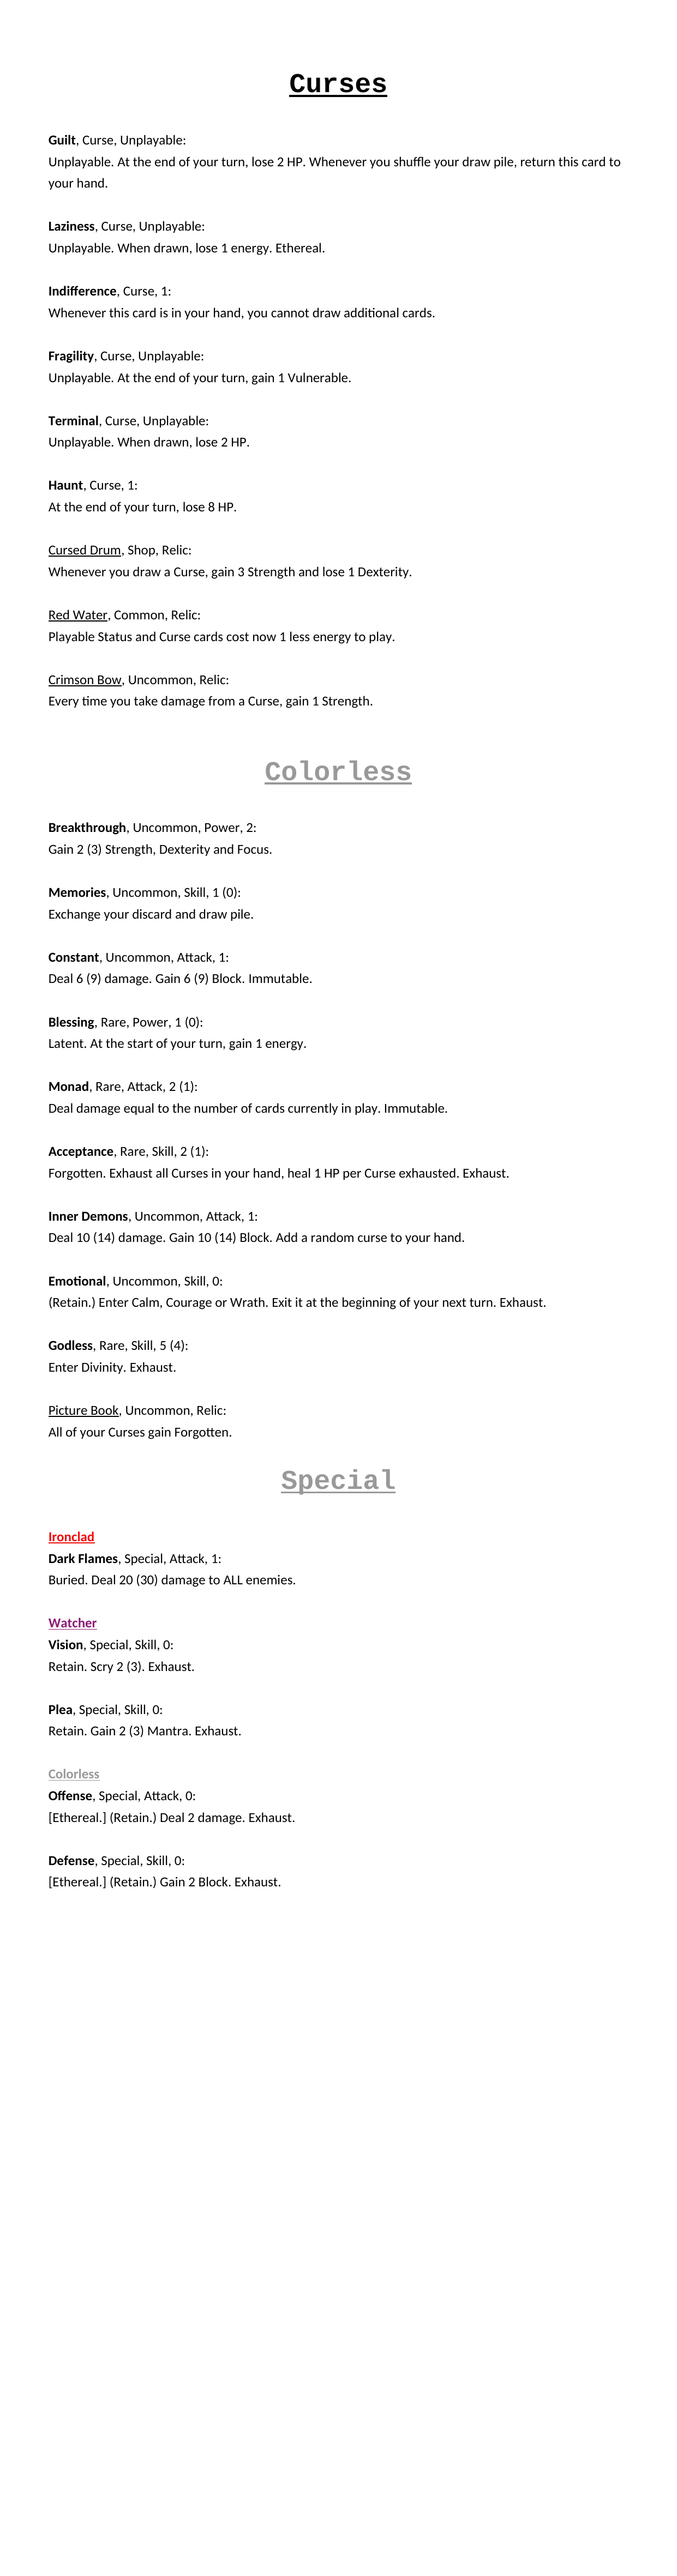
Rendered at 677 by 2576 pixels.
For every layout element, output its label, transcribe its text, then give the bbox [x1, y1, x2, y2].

text Enter Divinity. Exhaust. [48, 1359, 628, 1376]
text Crimson Bow, Uncommon, Relic: [48, 671, 628, 687]
text Retain. Gain 2 (3) Mantra. Exhaust. [48, 1722, 628, 1739]
text Memories, Uncommon, Skill, 1 (0): [48, 884, 628, 901]
text Acceptance, Rare, Skill, 2 (1): [48, 1143, 628, 1160]
text Forgotten. Exhaust all Curses in your hand, heal 1 HP per Curse exhausted. Exhaust. [48, 1165, 628, 1181]
text Breakthrough, Uncommon, Power, 2: [48, 819, 628, 836]
text Curses [48, 70, 628, 101]
text Indifference, Curse, 1: [48, 282, 628, 299]
text [Ethereal.] (Retain.) Gain 2 Block. Exhaust. [48, 1874, 628, 1890]
text Unplayable. When drawn, lose 1 energy. Ethereal. [48, 239, 628, 256]
text Latent. At the start of your turn, gain 1 energy. [48, 1035, 628, 1052]
text Inner Demons, Uncommon, Attack, 1: [48, 1208, 628, 1224]
text Picture Book, Uncommon, Relic: [48, 1402, 628, 1419]
text Deal 10 (14) damage. Gain 10 (14) Block. Add a random curse to your hand. [48, 1229, 628, 1246]
text (Retain.) Enter Calm, Courage or Wrath. Exit it at the beginning of your next turn. Exhaust. [48, 1294, 628, 1311]
text At the end of your turn, lose 8 HP. [48, 498, 628, 515]
text Every time you take damage from a Curse, gain 1 Strength. [48, 693, 628, 709]
text Blessing, Rare, Power, 1 (0): [48, 1013, 628, 1030]
text Terminal, Curse, Unplayable: [48, 412, 628, 429]
text Godless, Rare, Skill, 5 (4): [48, 1337, 628, 1354]
text Emotional, Uncommon, Skill, 0: [48, 1272, 628, 1289]
text Haunt, Curse, 1: [48, 477, 628, 493]
text Deal 6 (9) damage. Gain 6 (9) Block. Immutable. [48, 970, 628, 987]
text Cursed Drum, Shop, Relic: [48, 541, 628, 558]
text Guilt, Curse, Unplayable: [48, 131, 628, 148]
text Colorless [48, 1766, 628, 1782]
text Plea, Special, Skill, 0: [48, 1701, 628, 1717]
text Laziness, Curse, Unplayable: [48, 218, 628, 234]
text Defense, Special, Skill, 0: [48, 1852, 628, 1868]
text Offense, Special, Attack, 0: [48, 1787, 628, 1804]
text Monad, Rare, Attack, 2 (1): [48, 1078, 628, 1095]
text Retain. Scry 2 (3). Exhaust. [48, 1658, 628, 1674]
text Colorless [48, 757, 628, 788]
text Buried. Deal 20 (30) damage to ALL enemies. [48, 1571, 628, 1588]
text Playable Status and Curse cards cost now 1 less energy to play. [48, 628, 628, 644]
text Watcher [48, 1615, 628, 1631]
text Unplayable. When drawn, lose 2 HP. [48, 434, 628, 450]
text Unplayable. At the end of your turn, gain 1 Vulnerable. [48, 369, 628, 385]
text [Ethereal.] (Retain.) Deal 2 damage. Exhaust. [48, 1809, 628, 1825]
text Special [48, 1467, 628, 1498]
text Ironclad [48, 1528, 628, 1545]
text Fragility, Curse, Unplayable: [48, 347, 628, 364]
text Exchange your discard and draw pile. [48, 906, 628, 922]
text Vision, Special, Skill, 0: [48, 1636, 628, 1653]
text All of your Curses gain Forgotten. [48, 1423, 628, 1440]
text Red Water, Common, Relic: [48, 606, 628, 623]
text Unplayable. At the end of your turn, lose 2 HP. Whenever you shuffle your draw pile, return this card to your hand. [48, 153, 628, 191]
text Gain 2 (3) Strength, Dexterity and Focus. [48, 841, 628, 858]
text Deal damage equal to the number of cards currently in play. Immutable. [48, 1100, 628, 1117]
text Whenever you draw a Curse, gain 3 Strength and lose 1 Dexterity. [48, 563, 628, 580]
text Dark Flames, Special, Attack, 1: [48, 1550, 628, 1566]
text Whenever this card is in your hand, you cannot draw additional cards. [48, 304, 628, 321]
text Constant, Uncommon, Attack, 1: [48, 949, 628, 966]
